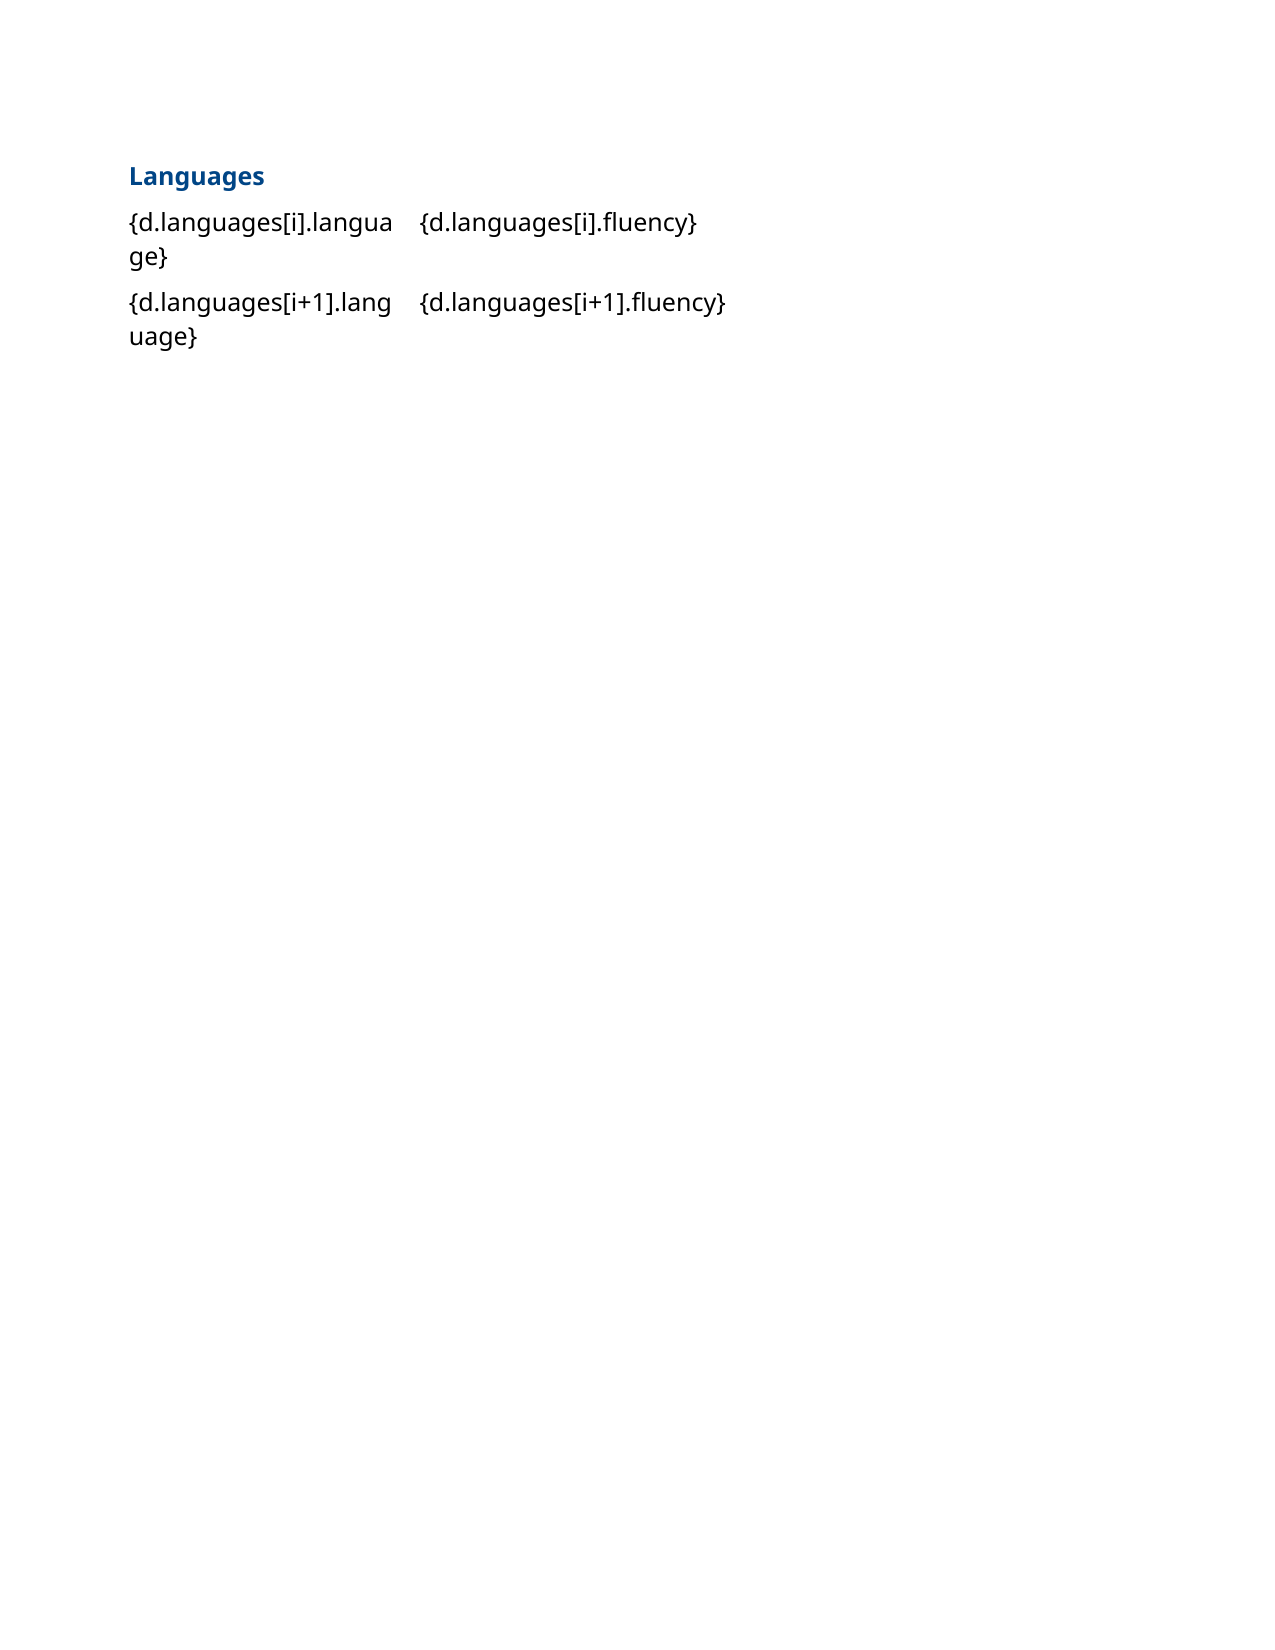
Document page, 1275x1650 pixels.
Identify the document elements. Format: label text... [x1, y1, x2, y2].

table_cell {d.languages[i].language} [123, 198, 413, 278]
table_cell {d.languages[i].fluency} [413, 198, 1156, 278]
table_cell Languages [123, 118, 1156, 198]
table_cell {d.languages[i+1].fluency} [413, 279, 1156, 359]
table_cell {d.languages[i+1].language} [123, 279, 413, 359]
